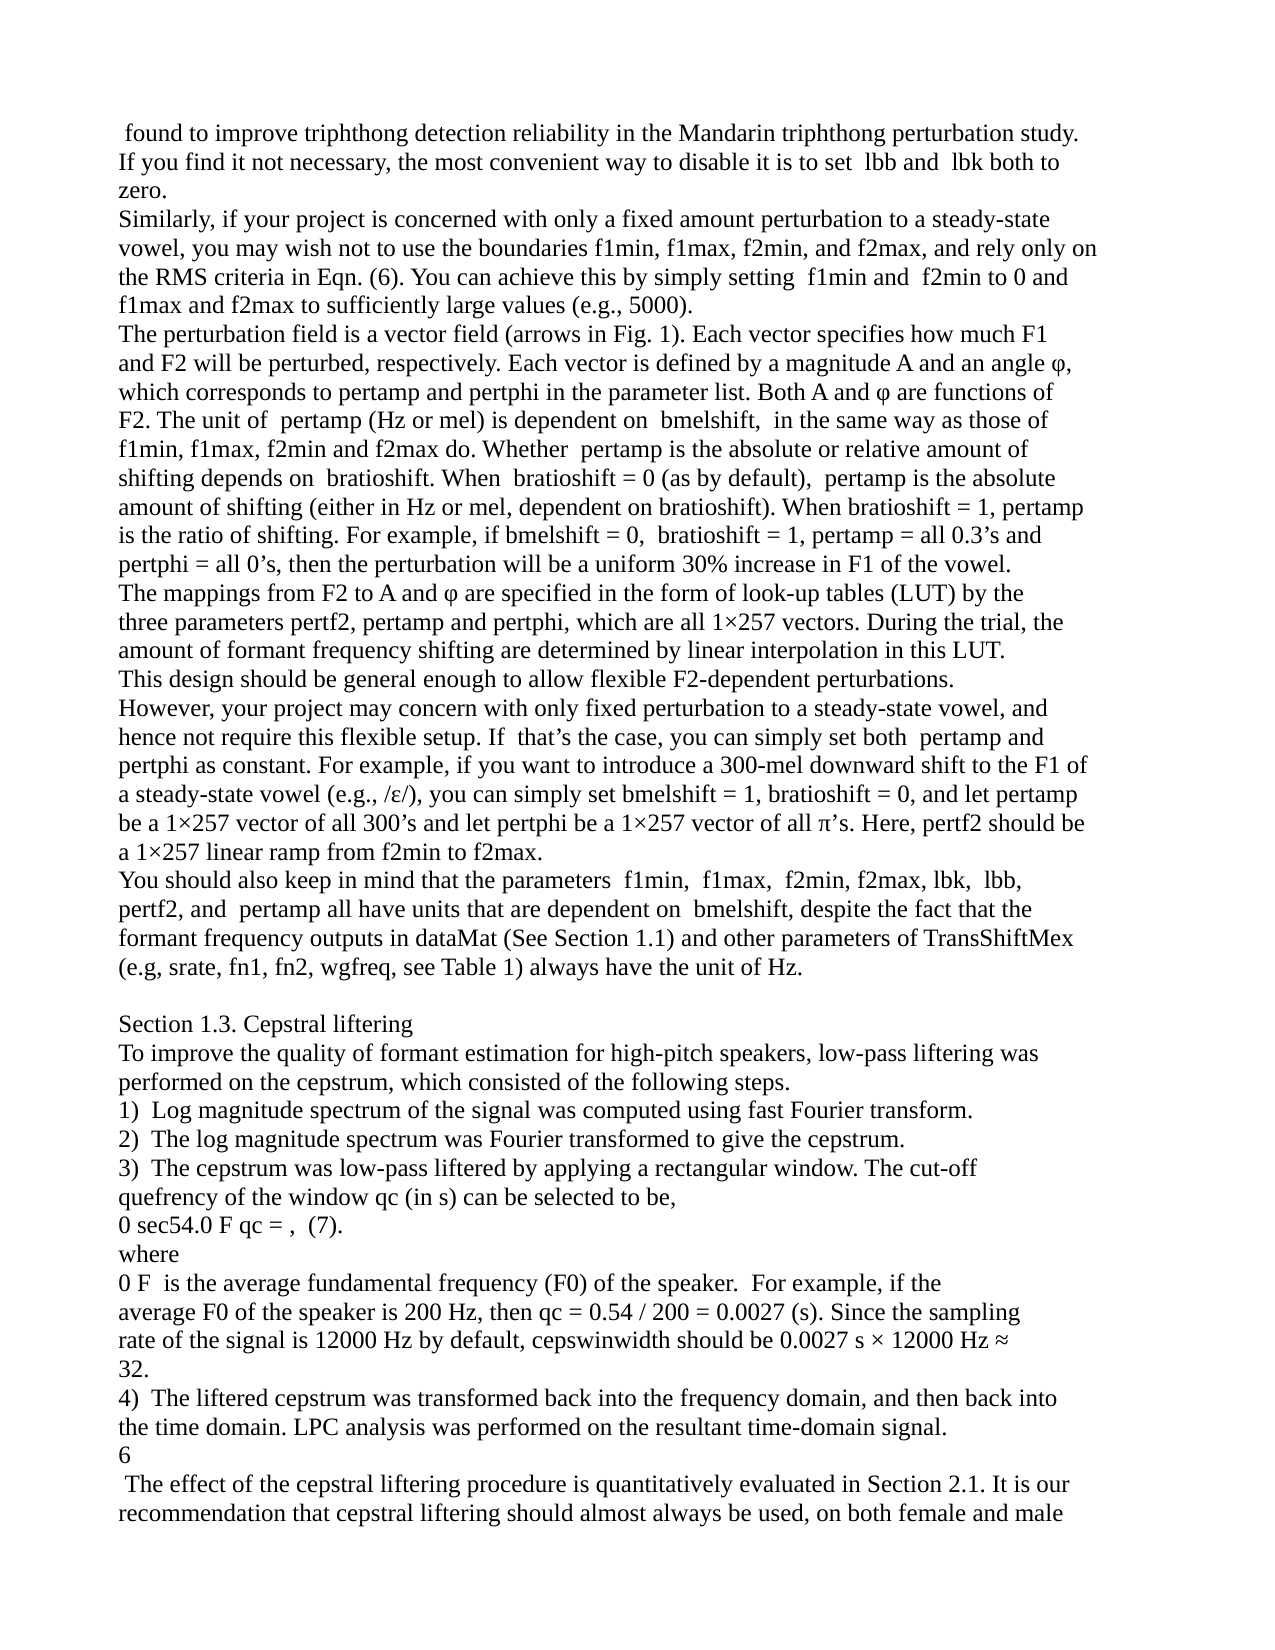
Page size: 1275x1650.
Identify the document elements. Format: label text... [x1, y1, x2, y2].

text 3) The cepstrum was low-pass liftered by applying a rectangular window. The cut-off [118, 1153, 1157, 1182]
text a steady-state vowel (e.g., /ε/), you can simply set bmelshift = 1, bratioshift = 0, and let pertamp [118, 779, 1157, 808]
text 0 F is the average fundamental frequency (F0) of the speaker. For example, if the [118, 1268, 1157, 1297]
text amount of shifting (either in Hz or mel, dependent on bratioshift). When bratioshift = 1, pertamp [118, 492, 1157, 521]
text recommendation that cepstral liftering should almost always be used, on both female and male [118, 1498, 1157, 1527]
text f1max and f2max to sufficiently large values (e.g., 5000). [118, 291, 1157, 319]
text is the ratio of shifting. For example, if bmelshift = 0, bratioshift = 1, pertamp = all 0.3’s and [118, 521, 1157, 549]
text You should also keep in mind that the parameters f1min, f1max, f2min, f2max, lbk, lbb, [118, 866, 1157, 894]
text 0 sec54.0 F qc = , (7). [118, 1211, 1157, 1239]
text 6 [118, 1441, 1157, 1469]
text a 1×257 linear ramp from f2min to f2max. [118, 837, 1157, 866]
text the time domain. LPC analysis was performed on the resultant time-domain signal. [118, 1412, 1157, 1441]
text f1min, f1max, f2min and f2max do. Whether pertamp is the absolute or relative amount of [118, 434, 1157, 463]
text 4) The liftered cepstrum was transformed back into the frequency domain, and then back into [118, 1383, 1157, 1412]
text The perturbation field is a vector field (arrows in Fig. 1). Each vector specifies how much F1 [118, 319, 1157, 348]
text shifting depends on bratioshift. When bratioshift = 0 (as by default), pertamp is the absolute [118, 463, 1157, 492]
text zero. [118, 176, 1157, 204]
text (e.g, srate, fn1, fn2, wgfreq, see Table 1) always have the unit of Hz. [118, 952, 1157, 981]
text performed on the cepstrum, which consisted of the following steps. [118, 1067, 1157, 1096]
text Section 1.3. Cepstral liftering [118, 1009, 1157, 1038]
text pertf2, and pertamp all have units that are dependent on bmelshift, despite the fact that the [118, 894, 1157, 923]
text hence not require this flexible setup. If that’s the case, you can simply set both pertamp and [118, 722, 1157, 751]
text Similarly, if your project is concerned with only a fixed amount perturbation to a steady-state [118, 204, 1157, 233]
text To improve the quality of formant estimation for high-pitch speakers, low-pass liftering was [118, 1038, 1157, 1067]
text and F2 will be perturbed, respectively. Each vector is defined by a magnitude A and an angle φ, [118, 348, 1157, 377]
text vowel, you may wish not to use the boundaries f1min, f1max, f2min, and f2max, and rely only on [118, 233, 1157, 262]
text which corresponds to pertamp and pertphi in the parameter list. Both A and φ are functions of [118, 377, 1157, 406]
text amount of formant frequency shifting are determined by linear interpolation in this LUT. [118, 636, 1157, 664]
text 2) The log magnitude spectrum was Fourier transformed to give the cepstrum. [118, 1124, 1157, 1153]
text pertphi as constant. For example, if you want to introduce a 300-mel downward shift to the F1 of [118, 751, 1157, 779]
text If you find it not necessary, the most convenient way to disable it is to set lbb and lbk both to [118, 147, 1157, 176]
text the RMS criteria in Eqn. (6). You can achieve this by simply setting f1min and f2min to 0 and [118, 262, 1157, 291]
text three parameters pertf2, pertamp and pertphi, which are all 1×257 vectors. During the trial, the [118, 607, 1157, 636]
text However, your project may concern with only fixed perturbation to a steady-state vowel, and [118, 693, 1157, 722]
text where [118, 1239, 1157, 1268]
text The mappings from F2 to A and φ are specified in the form of look-up tables (LUT) by the [118, 578, 1157, 607]
text 32. [118, 1354, 1157, 1383]
text 1) Log magnitude spectrum of the signal was computed using fast Fourier transform. [118, 1096, 1157, 1124]
text F2. The unit of pertamp (Hz or mel) is dependent on bmelshift, in the same way as those of [118, 406, 1157, 434]
text pertphi = all 0’s, then the perturbation will be a uniform 30% increase in F1 of the vowel. [118, 549, 1157, 578]
text formant frequency outputs in dataMat (See Section 1.1) and other parameters of TransShiftMex [118, 923, 1157, 952]
text found to improve triphthong detection reliability in the Mandarin triphthong perturbation study. [118, 118, 1157, 147]
text The effect of the cepstral liftering procedure is quantitatively evaluated in Section 2.1. It is our [118, 1469, 1157, 1498]
text average F0 of the speaker is 200 Hz, then qc = 0.54 / 200 = 0.0027 (s). Since the sampling [118, 1297, 1157, 1326]
text rate of the signal is 12000 Hz by default, cepswinwidth should be 0.0027 s × 12000 Hz ≈ [118, 1326, 1157, 1354]
text This design should be general enough to allow flexible F2-dependent perturbations. [118, 664, 1157, 693]
text be a 1×257 vector of all 300’s and let pertphi be a 1×257 vector of all π’s. Here, pertf2 should be [118, 808, 1157, 837]
text quefrency of the window qc (in s) can be selected to be, [118, 1182, 1157, 1211]
